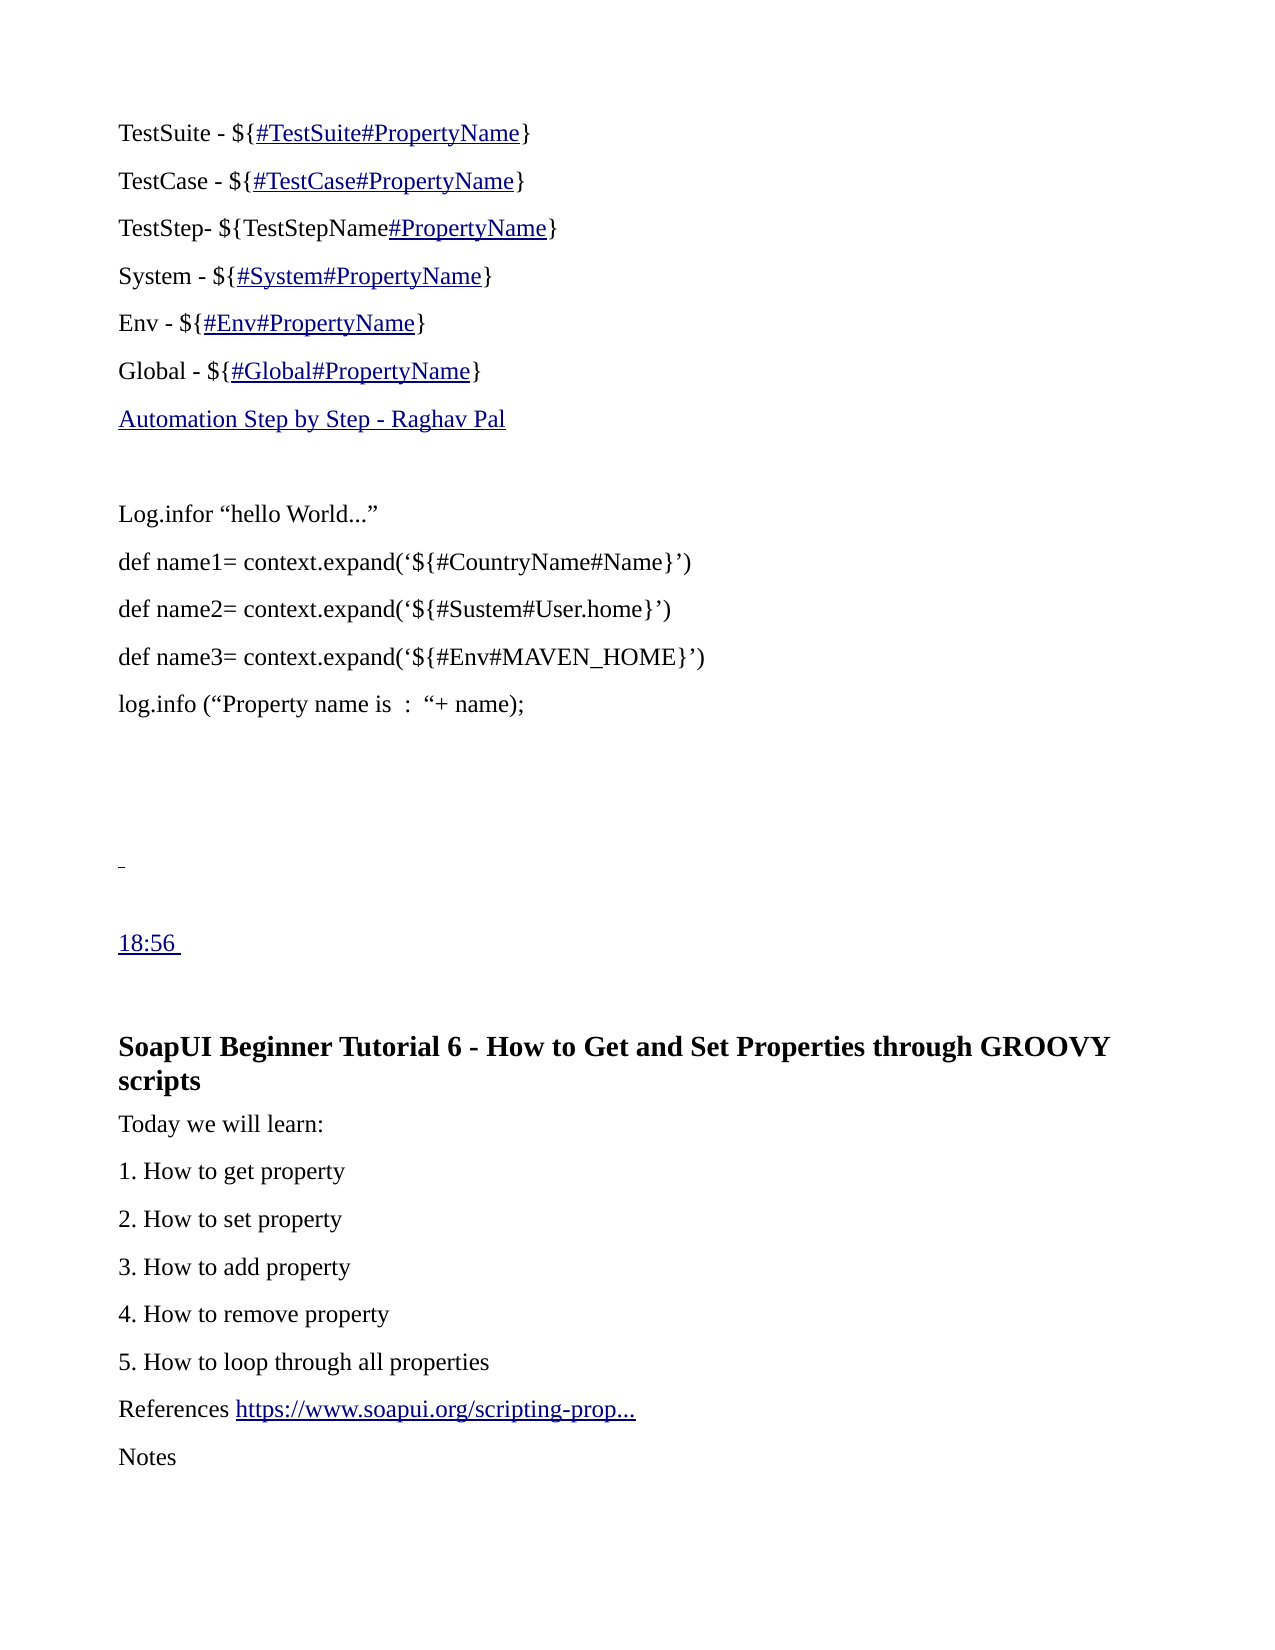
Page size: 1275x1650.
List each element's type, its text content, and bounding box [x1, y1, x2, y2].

text 2. How to set property [118, 1204, 1157, 1233]
text 4. How to remove property [118, 1299, 1157, 1328]
text System - ${#System#PropertyName} [118, 261, 1157, 290]
text 5. How to loop through all properties [118, 1347, 1157, 1376]
text Automation Step by Step - Raghav Pal [118, 404, 1157, 432]
subtitle SoapUI Beginner Tutorial 6 - How to Get and Set Properties through GROOVY scripts [118, 1029, 1157, 1096]
text 18:56 [118, 928, 1157, 957]
text Notes [118, 1442, 1157, 1471]
text TestSuite - ${#TestSuite#PropertyName} [118, 118, 1157, 147]
text def name3= context.expand(‘${#Env#MAVEN_HOME}’) [118, 642, 1157, 671]
text TestStep- ${TestStepName#PropertyName} [118, 213, 1157, 242]
text Today we will learn: [118, 1109, 1157, 1137]
text 3. How to add property [118, 1252, 1157, 1280]
text TestCase - ${#TestCase#PropertyName} [118, 166, 1157, 194]
text References https://www.soapui.org/scripting-prop... [118, 1394, 1157, 1423]
text Log.infor “hello World...” [118, 499, 1157, 528]
text def name1= context.expand(‘${#CountryName#Name}’) [118, 547, 1157, 575]
text Env - ${#Env#PropertyName} [118, 308, 1157, 337]
text Global - ${#Global#PropertyName} [118, 356, 1157, 385]
text def name2= context.expand(‘${#Sustem#User.home}’) [118, 594, 1157, 623]
text log.info (“Property name is : “+ name); [118, 689, 1157, 718]
text 1. How to get property [118, 1156, 1157, 1185]
